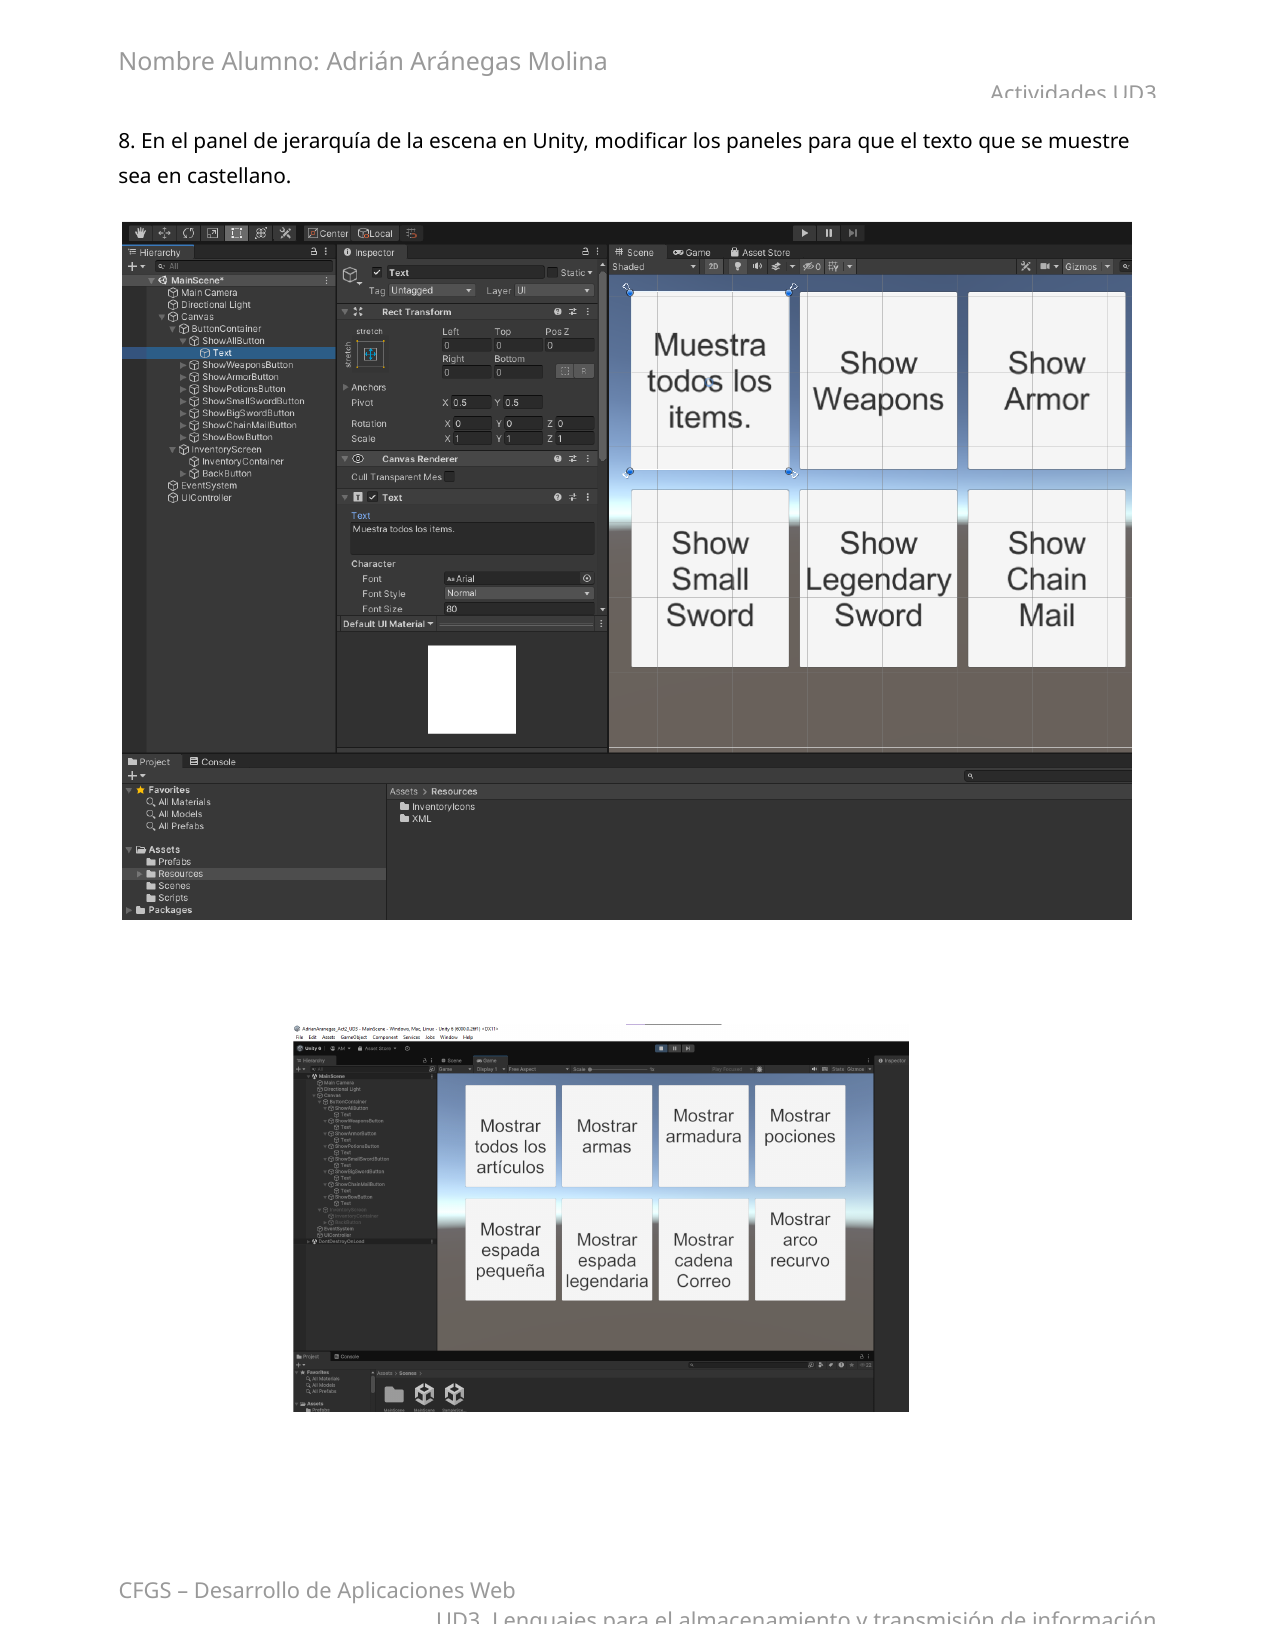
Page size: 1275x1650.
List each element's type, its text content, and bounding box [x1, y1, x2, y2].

text 8. En el panel de jerarquía de la escena en Unity, modificar los paneles para que el texto que se muestre sea en castellano. [118, 127, 1157, 189]
picture [293, 1024, 909, 1412]
